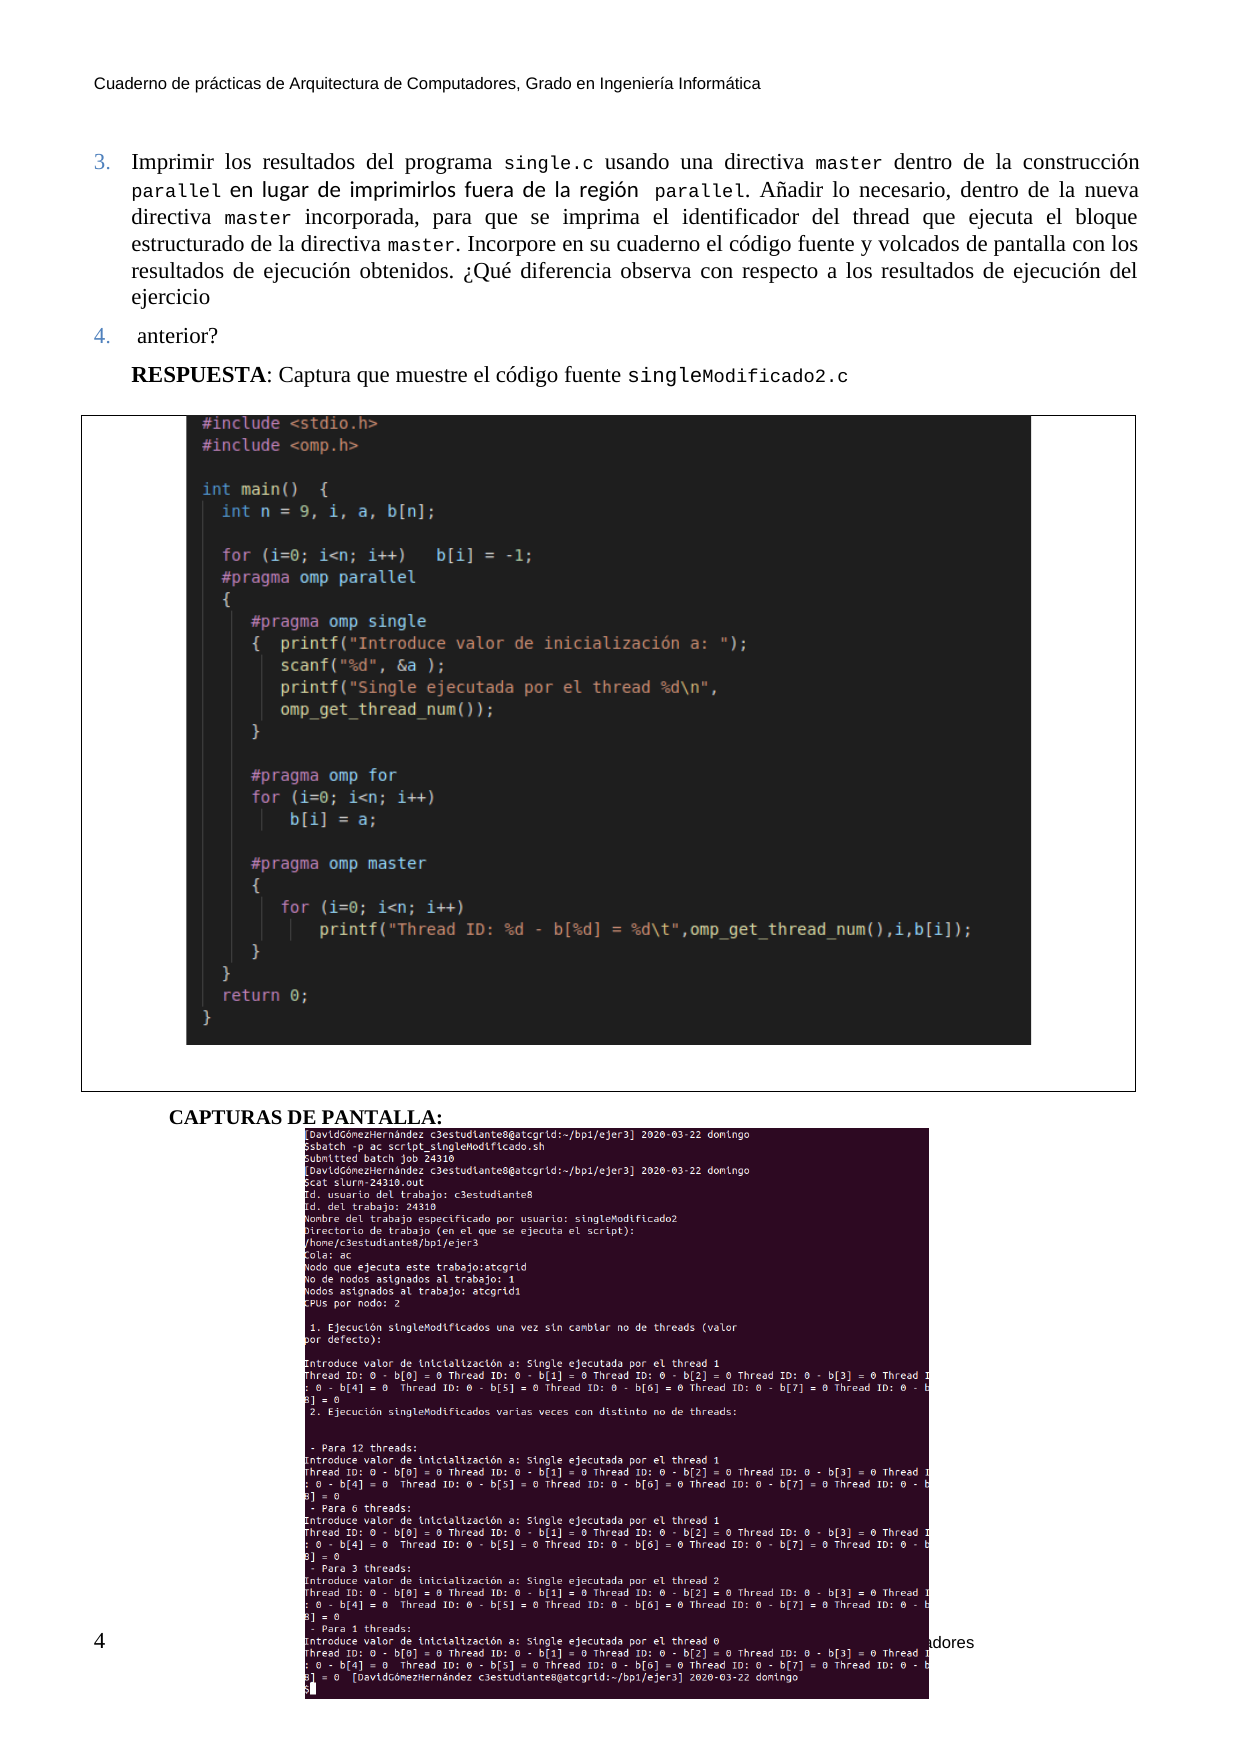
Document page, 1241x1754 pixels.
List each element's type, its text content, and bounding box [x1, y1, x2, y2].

text CAPTURAS DE PANTALLA: [169, 1104, 1140, 1129]
list Imprimir los resultados del programa single.c usando una directiva master dentro de la construcción parallel en lugar de imprimirlos fuera de la región parallel. Añadir lo necesario, dentro de la nueva directiva master incorporada, para que se imprima el identificador del thread que ejecuta el bloque estructurado de la directiva master. Incorpore en su cuaderno el código fuente y volcados de pantalla con los resultados de ejecución obtenidos. ¿Qué diferencia observa con respecto a los resultados de ejecución del ejercicio [94, 148, 1140, 309]
picture [186, 415, 1032, 1045]
table_header [82, 416, 1135, 1091]
list anterior? [94, 322, 1140, 348]
text RESPUESTA: Captura que muestre el código fuente singleModificado2.c [131, 361, 1140, 388]
picture [305, 1128, 929, 1699]
